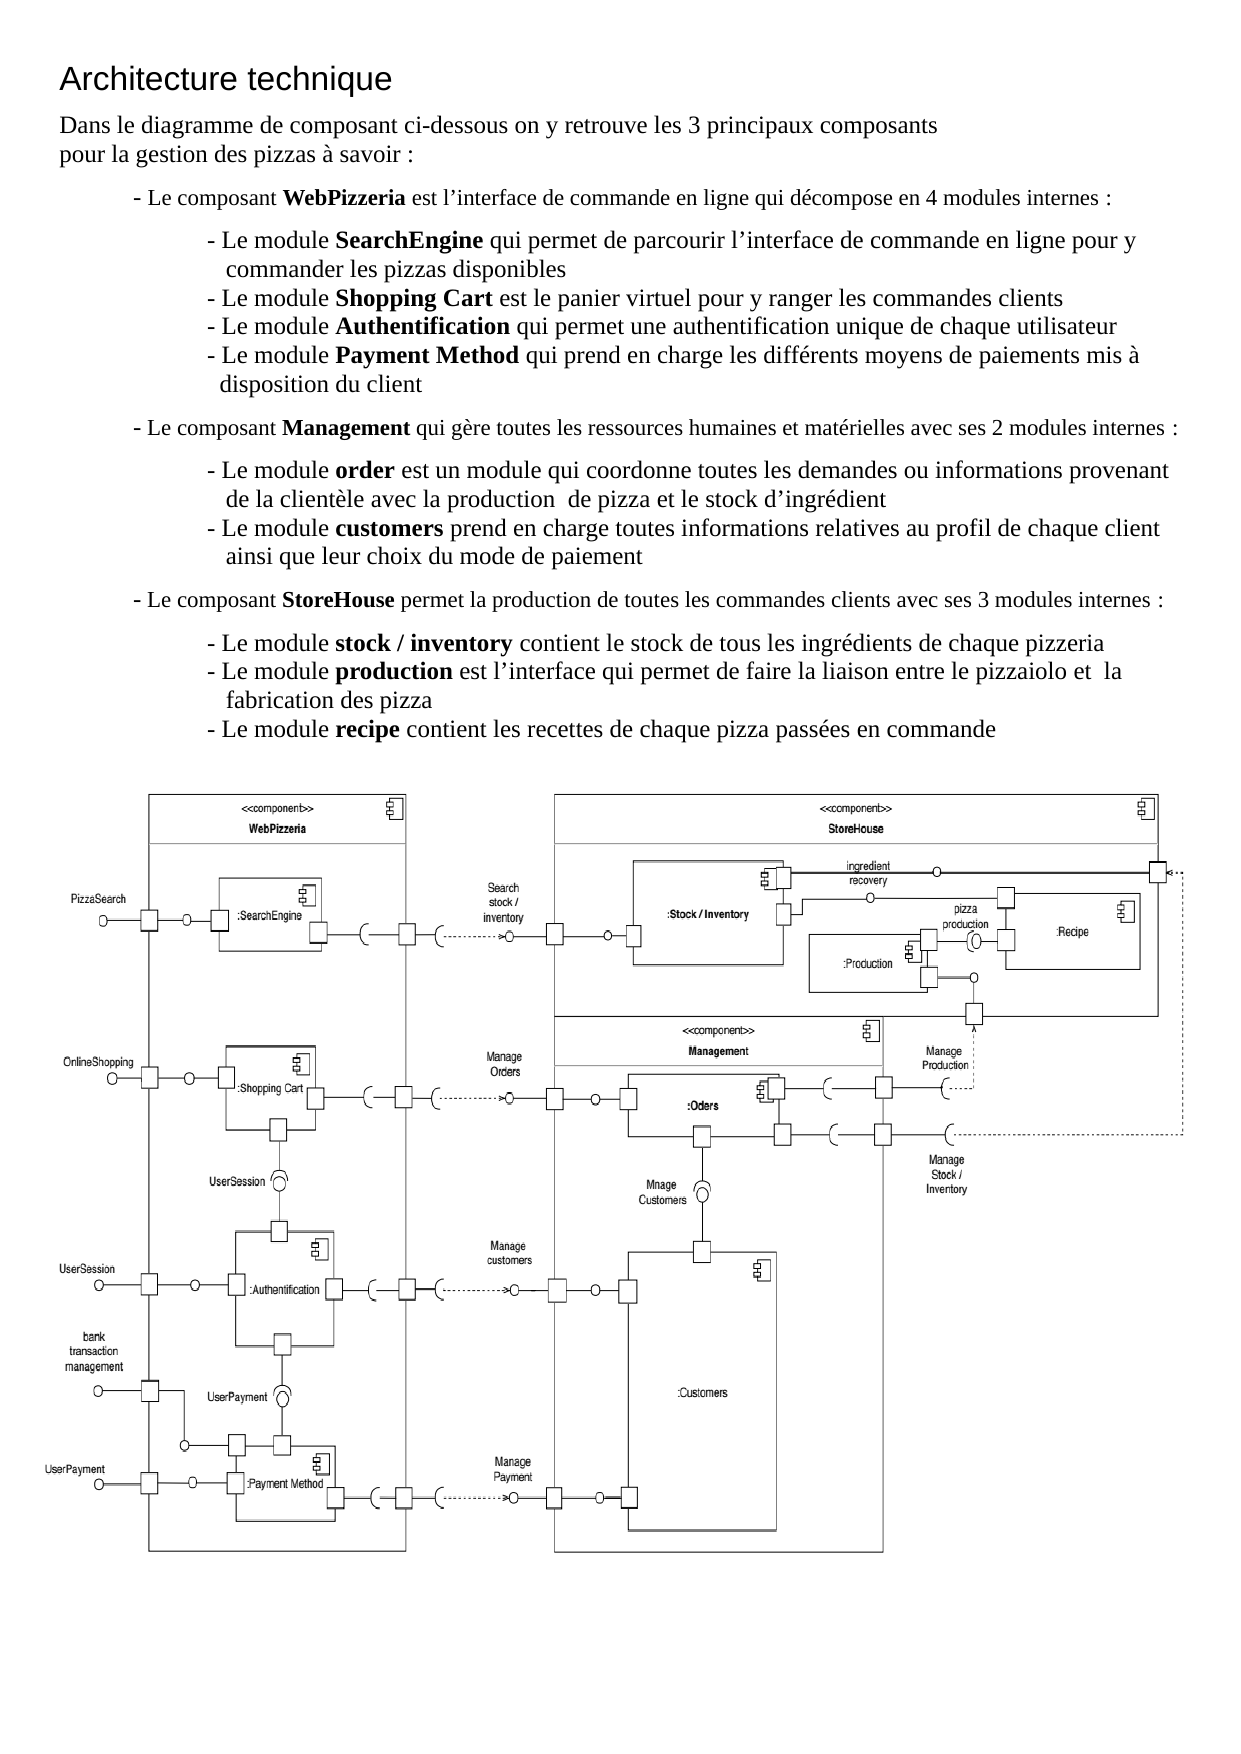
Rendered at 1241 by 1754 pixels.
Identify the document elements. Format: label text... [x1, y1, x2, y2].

text - Le module Shopping Cart est le panier virtuel pour y ranger les commandes clients [59, 283, 1181, 311]
text - Le module SearchEngine qui permet de parcourir l’interface de commande en ligne pour y commander les pizzas disponibles [59, 225, 1181, 283]
text - Le composant WebPizzeria est l’interface de commande en ligne qui décompose en 4 modules internes : [59, 182, 1181, 211]
picture [40, 793, 1189, 1555]
subtitle Architecture technique [59, 59, 1181, 98]
text - Le module stock / inventory contient le stock de tous les ingrédients de chaque pizzeria [59, 628, 1181, 656]
text - Le module Authentification qui permet une authentification unique de chaque utilisateur [59, 311, 1181, 340]
text - Le composant StoreHouse permet la production de toutes les commandes clients avec ses 3 modules internes : [59, 584, 1181, 613]
text - Le module recipe contient les recettes de chaque pizza passées en commande [59, 714, 1181, 743]
text Dans le diagramme de composant ci-dessous on y retrouve les 3 principaux composants [59, 110, 1181, 139]
text - Le module customers prend en charge toutes informations relatives au profil de chaque client ainsi que leur choix du mode de paiement [59, 513, 1181, 570]
text - Le module order est un module qui coordonne toutes les demandes ou informations provenant de la clientèle avec la production de pizza et le stock d’ingrédient [59, 455, 1181, 513]
text pour la gestion des pizzas à savoir : [59, 139, 1181, 168]
text - Le module Payment Method qui prend en charge les différents moyens de paiements mis à disposition du client [59, 340, 1181, 398]
text - Le composant Management qui gère toutes les ressources humaines et matérielles avec ses 2 modules internes : [59, 412, 1181, 441]
text - Le module production est l’interface qui permet de faire la liaison entre le pizzaiolo et la fabrication des pizza [59, 656, 1181, 714]
